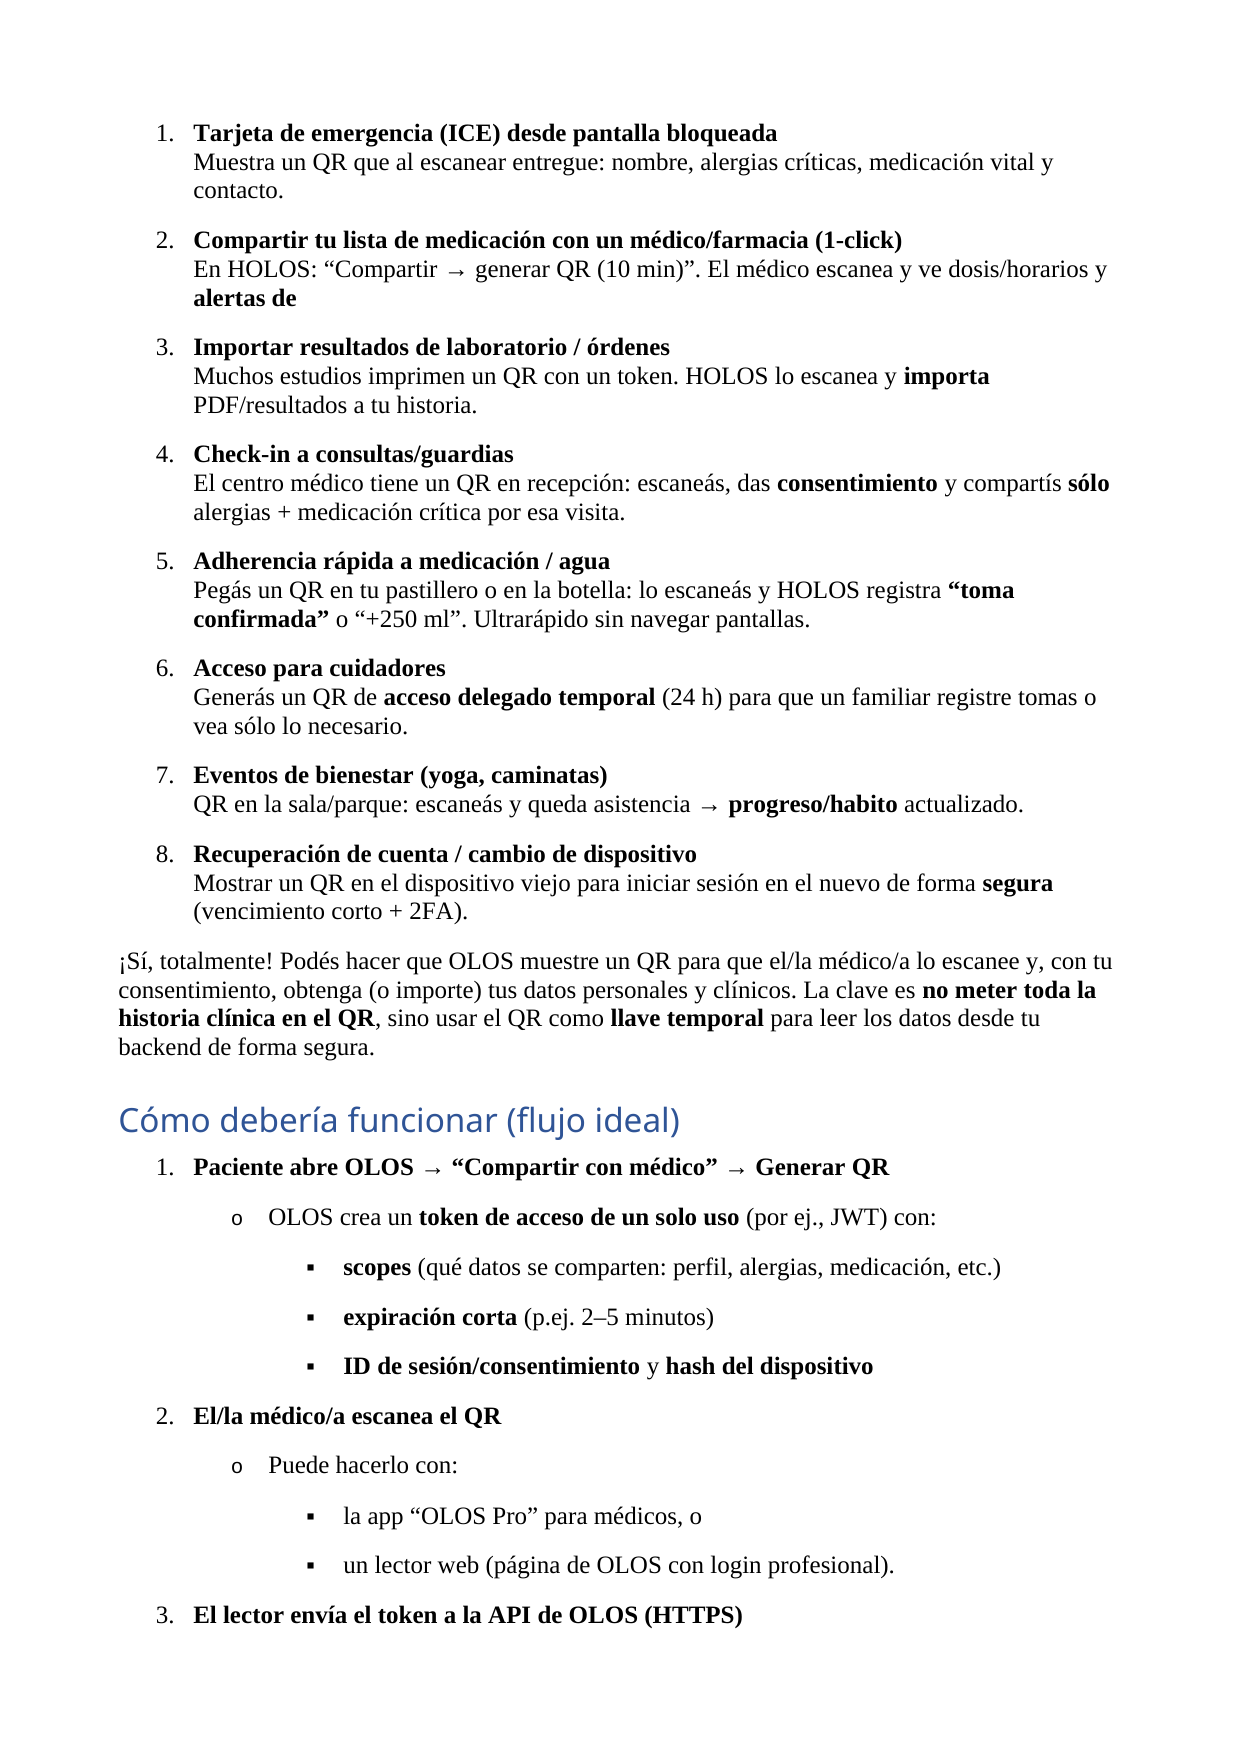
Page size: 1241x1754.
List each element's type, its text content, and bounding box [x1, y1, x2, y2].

list Check-in a consultas/guardias El centro médico tiene un QR en recepción: escaneás, das consentimiento y compartís sólo alergias + medicación crítica por esa visita. [156, 439, 1122, 526]
list Tarjeta de emergencia (ICE) desde pantalla bloqueada Muestra un QR que al escanear entregue: nombre, alergias críticas, medicación vital y contacto. [156, 118, 1122, 204]
subtitle Cómo debería funcionar (flujo ideal) [118, 1096, 1122, 1142]
list Eventos de bienestar (yoga, caminatas) QR en la sala/parque: escaneás y queda asistencia → progreso/habito actualizado. [156, 761, 1122, 818]
list Puede hacerlo con: [231, 1451, 1122, 1480]
list Adherencia rápida a medicación / agua Pegás un QR en tu pastillero o en la botella: lo escaneás y HOLOS registra “toma confirmada” o “+250 ml”. Ultrarápido sin navegar pantallas. [156, 546, 1122, 633]
list ID de sesión/consentimiento y hash del dispositivo [306, 1351, 1122, 1380]
list Acceso para cuidadores Generás un QR de acceso delegado temporal (24 h) para que un familiar registre tomas o vea sólo lo necesario. [156, 653, 1122, 740]
list Compartir tu lista de medicación con un médico/farmacia (1-click) En HOLOS: “Compartir → generar QR (10 min)”. El médico escanea y ve dosis/horarios y alertas de [156, 225, 1122, 311]
list OLOS crea un token de acceso de un solo uso (por ej., JWT) con: [231, 1202, 1122, 1231]
list El lector envía el token a la API de OLOS (HTTPS) [156, 1600, 1122, 1629]
list expiración corta (p.ej. 2–5 minutos) [306, 1302, 1122, 1331]
list la app “OLOS Pro” para médicos, o [306, 1501, 1122, 1530]
list El/la médico/a escanea el QR [156, 1401, 1122, 1430]
list scopes (qué datos se comparten: perfil, alergias, medicación, etc.) [306, 1252, 1122, 1281]
list un lector web (página de OLOS con login profesional). [306, 1551, 1122, 1579]
list Paciente abre OLOS → “Compartir con médico” → Generar QR [156, 1152, 1122, 1181]
list Recuperación de cuenta / cambio de dispositivo Mostrar un QR en el dispositivo viejo para iniciar sesión en el nuevo de forma segura (vencimiento corto + 2FA). [156, 839, 1122, 925]
text ¡Sí, totalmente! Podés hacer que OLOS muestre un QR para que el/la médico/a lo escanee y, con tu consentimiento, obtenga (o importe) tus datos personales y clínicos. La clave es no meter toda la historia clínica en el QR, sino usar el QR como llave temporal para leer los datos desde tu backend de forma segura. [118, 946, 1122, 1061]
list Importar resultados de laboratorio / órdenes Muchos estudios imprimen un QR con un token. HOLOS lo escanea y importa PDF/resultados a tu historia. [156, 332, 1122, 418]
